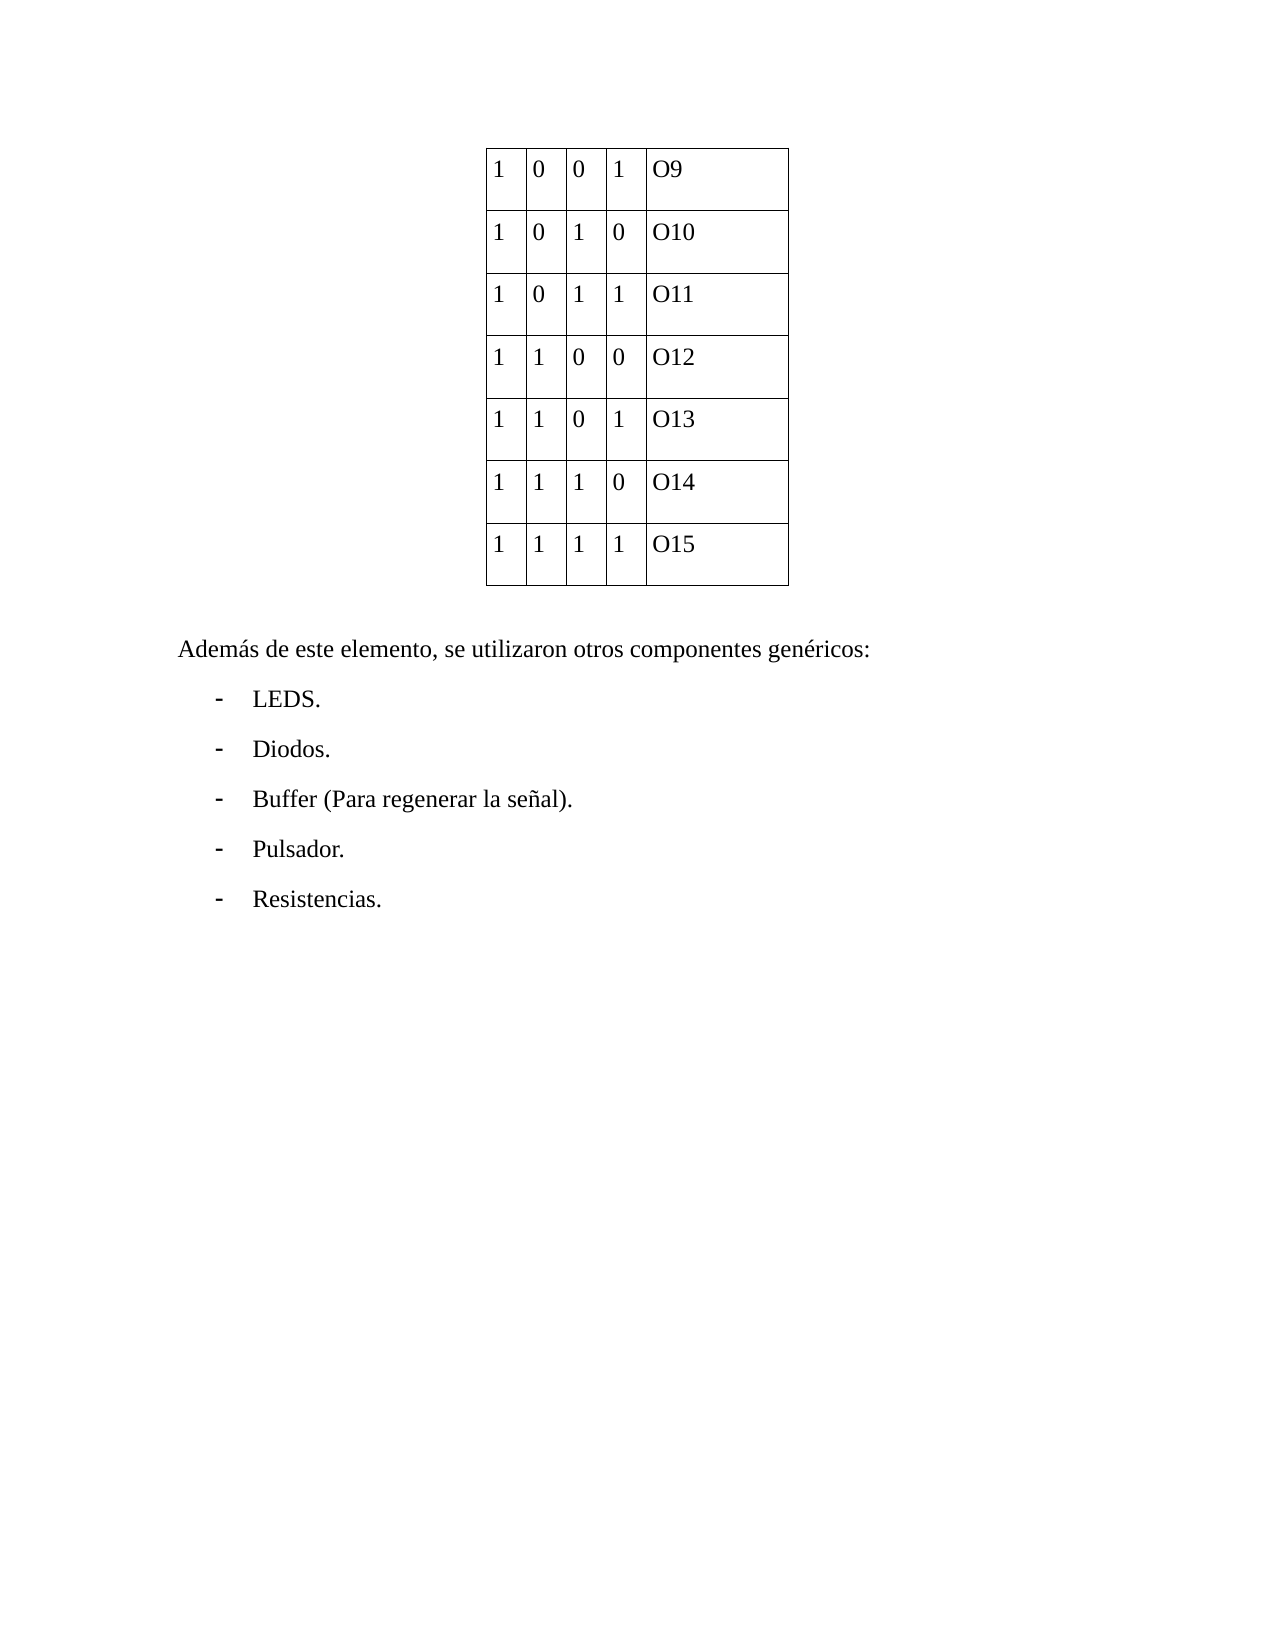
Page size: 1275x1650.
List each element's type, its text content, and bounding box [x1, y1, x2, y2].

table_cell 1 [607, 399, 646, 460]
table_cell O12 [647, 336, 788, 398]
list LEDS. [215, 684, 1098, 712]
table_cell 0 [567, 336, 606, 398]
table_cell 1 [487, 211, 526, 273]
table_cell 1 [487, 461, 526, 523]
table_cell 0 [607, 211, 646, 273]
table_cell 0 [527, 211, 566, 273]
list Pulsador. [215, 834, 1098, 862]
table_cell 1 [567, 461, 606, 523]
table_cell 1 [487, 336, 526, 398]
table_cell 0 [527, 274, 566, 335]
table_cell O14 [647, 461, 788, 523]
table_cell 1 [607, 524, 646, 585]
table_cell 1 [487, 149, 526, 210]
table_cell O13 [647, 399, 788, 460]
table_cell 1 [527, 461, 566, 523]
table_cell O11 [647, 274, 788, 335]
table_cell O10 [647, 211, 788, 273]
table_cell O9 [647, 149, 788, 210]
list Diodos. [215, 734, 1098, 762]
table_cell 0 [607, 336, 646, 398]
table_cell 1 [567, 524, 606, 585]
table_cell 1 [607, 149, 646, 210]
table_cell 1 [567, 211, 606, 273]
table_cell 1 [527, 399, 566, 460]
table_cell 0 [527, 149, 566, 210]
text Además de este elemento, se utilizaron otros componentes genéricos: [177, 634, 1098, 662]
table_cell 1 [487, 274, 526, 335]
list Resistencias. [215, 884, 1098, 912]
table_cell 1 [607, 274, 646, 335]
table_cell 1 [487, 524, 526, 585]
table_cell 1 [527, 336, 566, 398]
table_cell 1 [487, 399, 526, 460]
list Buffer (Para regenerar la señal). [215, 784, 1098, 812]
table_cell 1 [527, 524, 566, 585]
table_cell O15 [647, 524, 788, 585]
table_cell 1 [567, 274, 606, 335]
table_cell 0 [607, 461, 646, 523]
table_cell 0 [567, 149, 606, 210]
table_cell 0 [567, 399, 606, 460]
